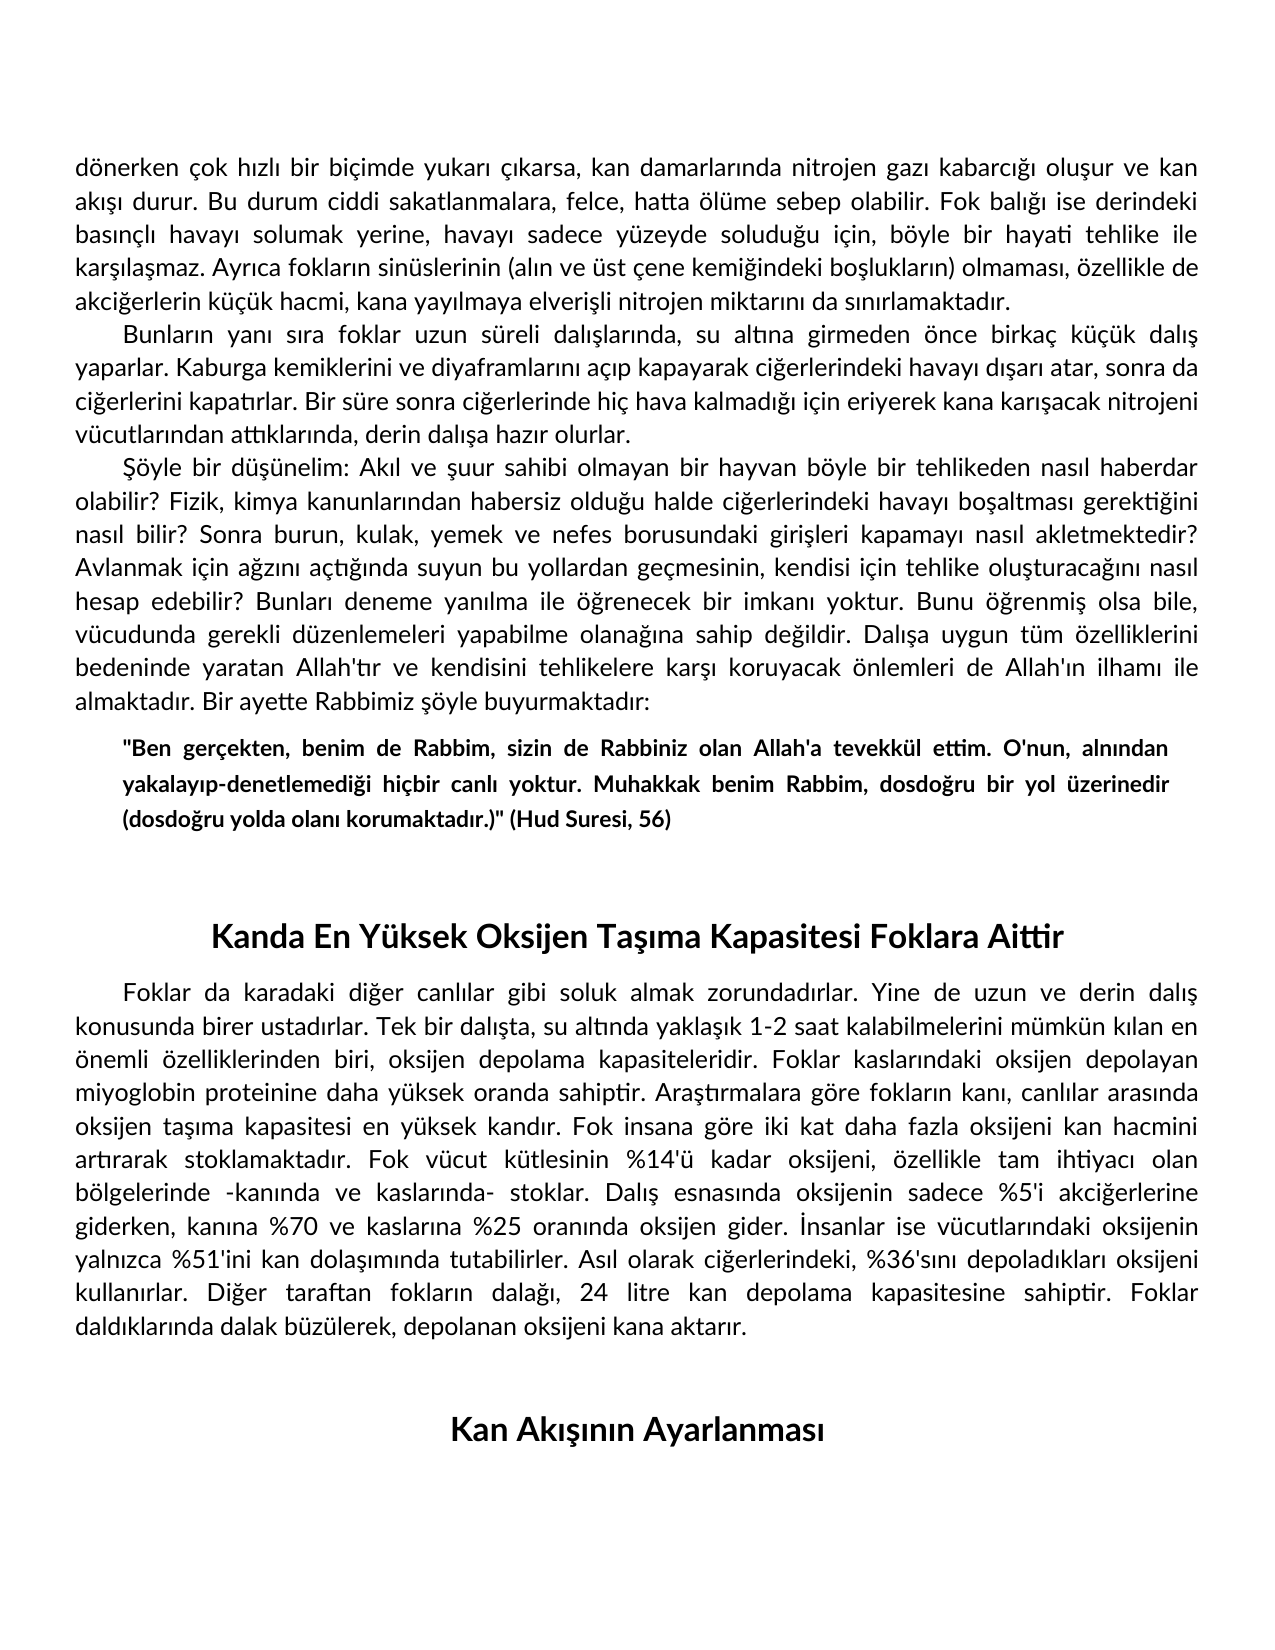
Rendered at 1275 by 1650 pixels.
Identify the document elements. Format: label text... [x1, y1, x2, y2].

text Foklar da karadaki diğer canlılar gibi soluk almak zorundadırlar. Yine de uzun ve derin dalış konusunda birer ustadırlar. Tek bir dalışta, su altında yaklaşık 1-2 saat kalabilmelerini mümkün kılan en önemli özelliklerinden biri, oksijen depolama kapasiteleridir. Foklar kaslarındaki oksijen depolayan miyoglobin proteinine daha yüksek oranda sahiptir. Araştırmalara göre fokların kanı, canlılar arasında oksijen taşıma kapasitesi en yüksek kandır. Fok insana göre iki kat daha fazla oksijeni kan hacmini artırarak stoklamaktadır. Fok vücut kütlesinin %14'ü kadar oksijeni, özellikle tam ihtiyacı olan bölgelerinde -kanında ve kaslarında- stoklar. Dalış esnasında oksijenin sadece %5'i akciğerlerine giderken, kanına %70 ve kaslarına %25 oranında oksijen gider. İnsanlar ise vücutlarındaki oksijenin yalnızca %51'ini kan dolaşımında tutabilirler. Asıl olarak ciğerlerindeki, %36'sını depoladıkları oksijeni kullanırlar. Diğer taraftan fokların dalağı, 24 litre kan depolama kapasitesine sahiptir. Foklar daldıklarında dalak büzülerek, depolanan oksijeni kana aktarır. [75, 975, 1200, 1342]
text "Ben gerçekten, benim de Rabbim, sizin de Rabbiniz olan Allah'a tevekkül ettim. O'nun, alnından yakalayıp-denetlemediği hiçbir canlı yoktur. Muhakkak benim Rabbim, dosdoğru bir yol üzerinedir (dosdoğru yolda olanı korumaktadır.)" (Hud Suresi, 56) [122, 728, 1171, 835]
text Kanda En Yüksek Oksijen Taşıma Kapasitesi Foklara Aittir [75, 911, 1200, 957]
text Şöyle bir düşünelim: Akıl ve şuur sahibi olmayan bir hayvan böyle bir tehlikeden nasıl haberdar olabilir? Fizik, kimya kanunlarından habersiz olduğu halde ciğerlerindeki havayı boşaltması gerektiğini nasıl bilir? Sonra burun, kulak, yemek ve nefes borusundaki girişleri kapamayı nasıl akletmektedir? Avlanmak için ağzını açtığında suyun bu yollardan geçmesinin, kendisi için tehlike oluşturacağını nasıl hesap edebilir? Bunları deneme yanılma ile öğrenecek bir imkanı yoktur. Bunu öğrenmiş olsa bile, vücudunda gerekli düzenlemeleri yapabilme olanağına sahip değildir. Dalışa uygun tüm özelliklerini bedeninde yaratan Allah'tır ve kendisini tehlikelere karşı koruyacak önlemleri de Allah'ın ilhamı ile almaktadır. Bir ayette Rabbimiz şöyle buyurmaktadır: [75, 450, 1200, 717]
text Kan Akışının Ayarlanması [75, 1404, 1200, 1450]
text dönerken çok hızlı bir biçimde yukarı çıkarsa, kan damarlarında nitrojen gazı kabarcığı oluşur ve kan akışı durur. Bu durum ciddi sakatlanmalara, felce, hatta ölüme sebep olabilir. Fok balığı ise derindeki basınçlı havayı solumak yerine, havayı sadece yüzeyde soluduğu için, böyle bir hayati tehlike ile karşılaşmaz. Ayrıca fokların sinüslerinin (alın ve üst çene kemiğindeki boşlukların) olmaması, özellikle de akciğerlerin küçük hacmi, kana yayılmaya elverişli nitrojen miktarını da sınırlamaktadır. [75, 150, 1200, 317]
text Bunların yanı sıra foklar uzun süreli dalışlarında, su altına girmeden önce birkaç küçük dalış yaparlar. Kaburga kemiklerini ve diyaframlarını açıp kapayarak ciğerlerindeki havayı dışarı atar, sonra da ciğerlerini kapatırlar. Bir süre sonra ciğerlerinde hiç hava kalmadığı için eriyerek kana karışacak nitrojeni vücutlarından attıklarında, derin dalışa hazır olurlar. [75, 317, 1200, 450]
